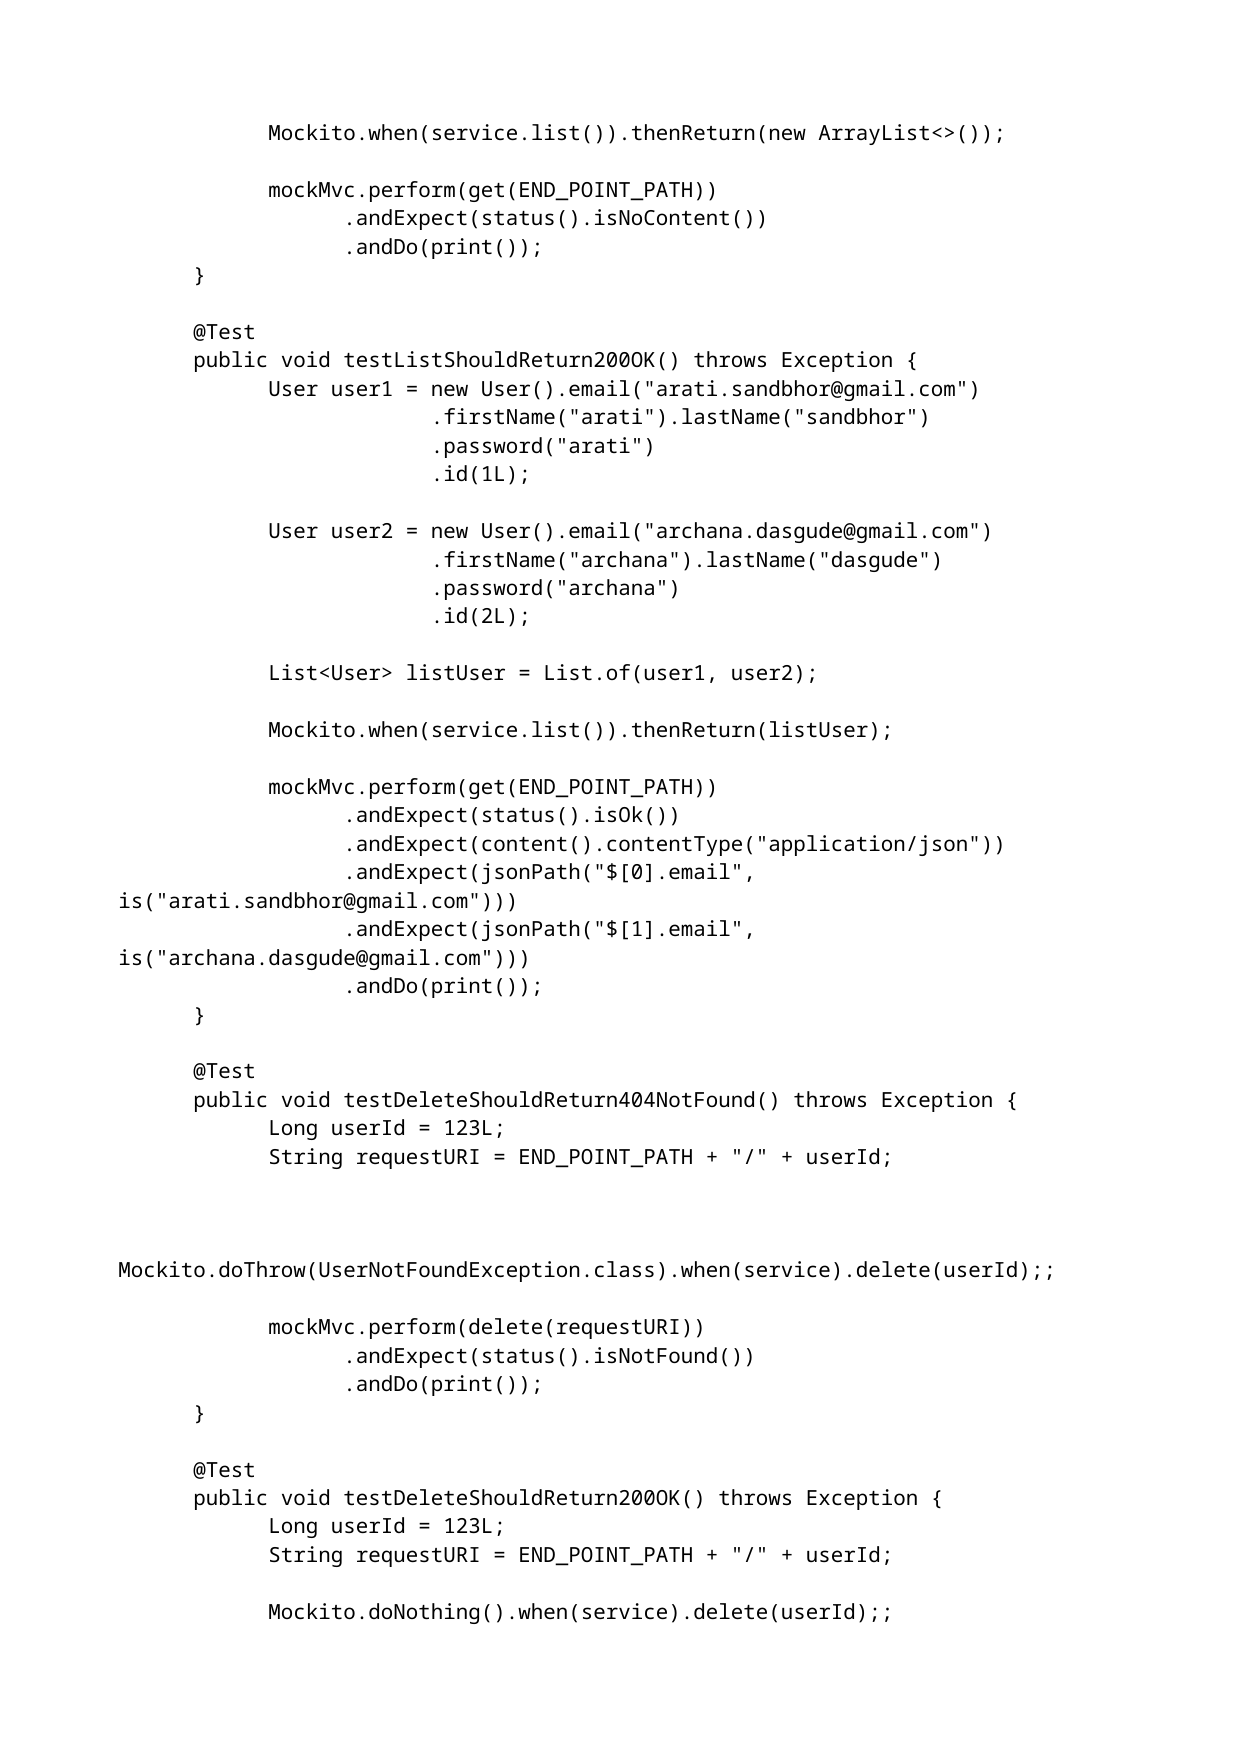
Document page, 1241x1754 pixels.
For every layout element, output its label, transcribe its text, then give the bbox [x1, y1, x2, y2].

text @Test [118, 1057, 1122, 1085]
text } [118, 1000, 1122, 1028]
text } [118, 260, 1122, 289]
text mockMvc.perform(get(END_POINT_PATH)) [118, 772, 1122, 801]
text Mockito.when(service.list()).thenReturn(listUser); [118, 715, 1122, 744]
text .id(2L); [118, 602, 1122, 630]
text .andExpect(content().contentType("application/json")) [118, 829, 1122, 857]
text .andExpect(status().isNoContent()) [118, 203, 1122, 232]
text String requestURI = END_POINT_PATH + "/" + userId; [118, 1540, 1122, 1568]
text @Test [118, 1455, 1122, 1483]
text } [118, 1398, 1122, 1426]
text .andExpect(status().isNotFound()) [118, 1341, 1122, 1369]
text List<User> listUser = List.of(user1, user2); [118, 658, 1122, 687]
text public void testDeleteShouldReturn404NotFound() throws Exception { [118, 1085, 1122, 1113]
text .andExpect(jsonPath("$[0].email", is("arati.sandbhor@gmail.com"))) [118, 857, 1122, 914]
text Long userId = 123L; [118, 1113, 1122, 1142]
text .andDo(print()); [118, 971, 1122, 1000]
text public void testDeleteShouldReturn200OK() throws Exception { [118, 1483, 1122, 1512]
text .andExpect(jsonPath("$[1].email", is("archana.dasgude@gmail.com"))) [118, 914, 1122, 971]
text public void testListShouldReturn200OK() throws Exception { [118, 346, 1122, 374]
text String requestURI = END_POINT_PATH + "/" + userId; [118, 1142, 1122, 1170]
text @Test [118, 317, 1122, 346]
text User user2 = new User().email("archana.dasgude@gmail.com") [118, 516, 1122, 545]
text .andDo(print()); [118, 232, 1122, 260]
text .password("arati") [118, 431, 1122, 459]
text .andDo(print()); [118, 1369, 1122, 1398]
text .id(1L); [118, 459, 1122, 488]
text Mockito.doThrow(UserNotFoundException.class).when(service).delete(userId);; [118, 1199, 1122, 1284]
text Long userId = 123L; [118, 1512, 1122, 1540]
text .andExpect(status().isOk()) [118, 801, 1122, 829]
text Mockito.doNothing().when(service).delete(userId);; [118, 1597, 1122, 1625]
text Mockito.when(service.list()).thenReturn(new ArrayList<>()); [118, 118, 1122, 147]
text .password("archana") [118, 573, 1122, 602]
text .firstName("archana").lastName("dasgude") [118, 545, 1122, 573]
text User user1 = new User().email("arati.sandbhor@gmail.com") [118, 374, 1122, 402]
text mockMvc.perform(get(END_POINT_PATH)) [118, 175, 1122, 203]
text .firstName("arati").lastName("sandbhor") [118, 402, 1122, 431]
text mockMvc.perform(delete(requestURI)) [118, 1312, 1122, 1341]
